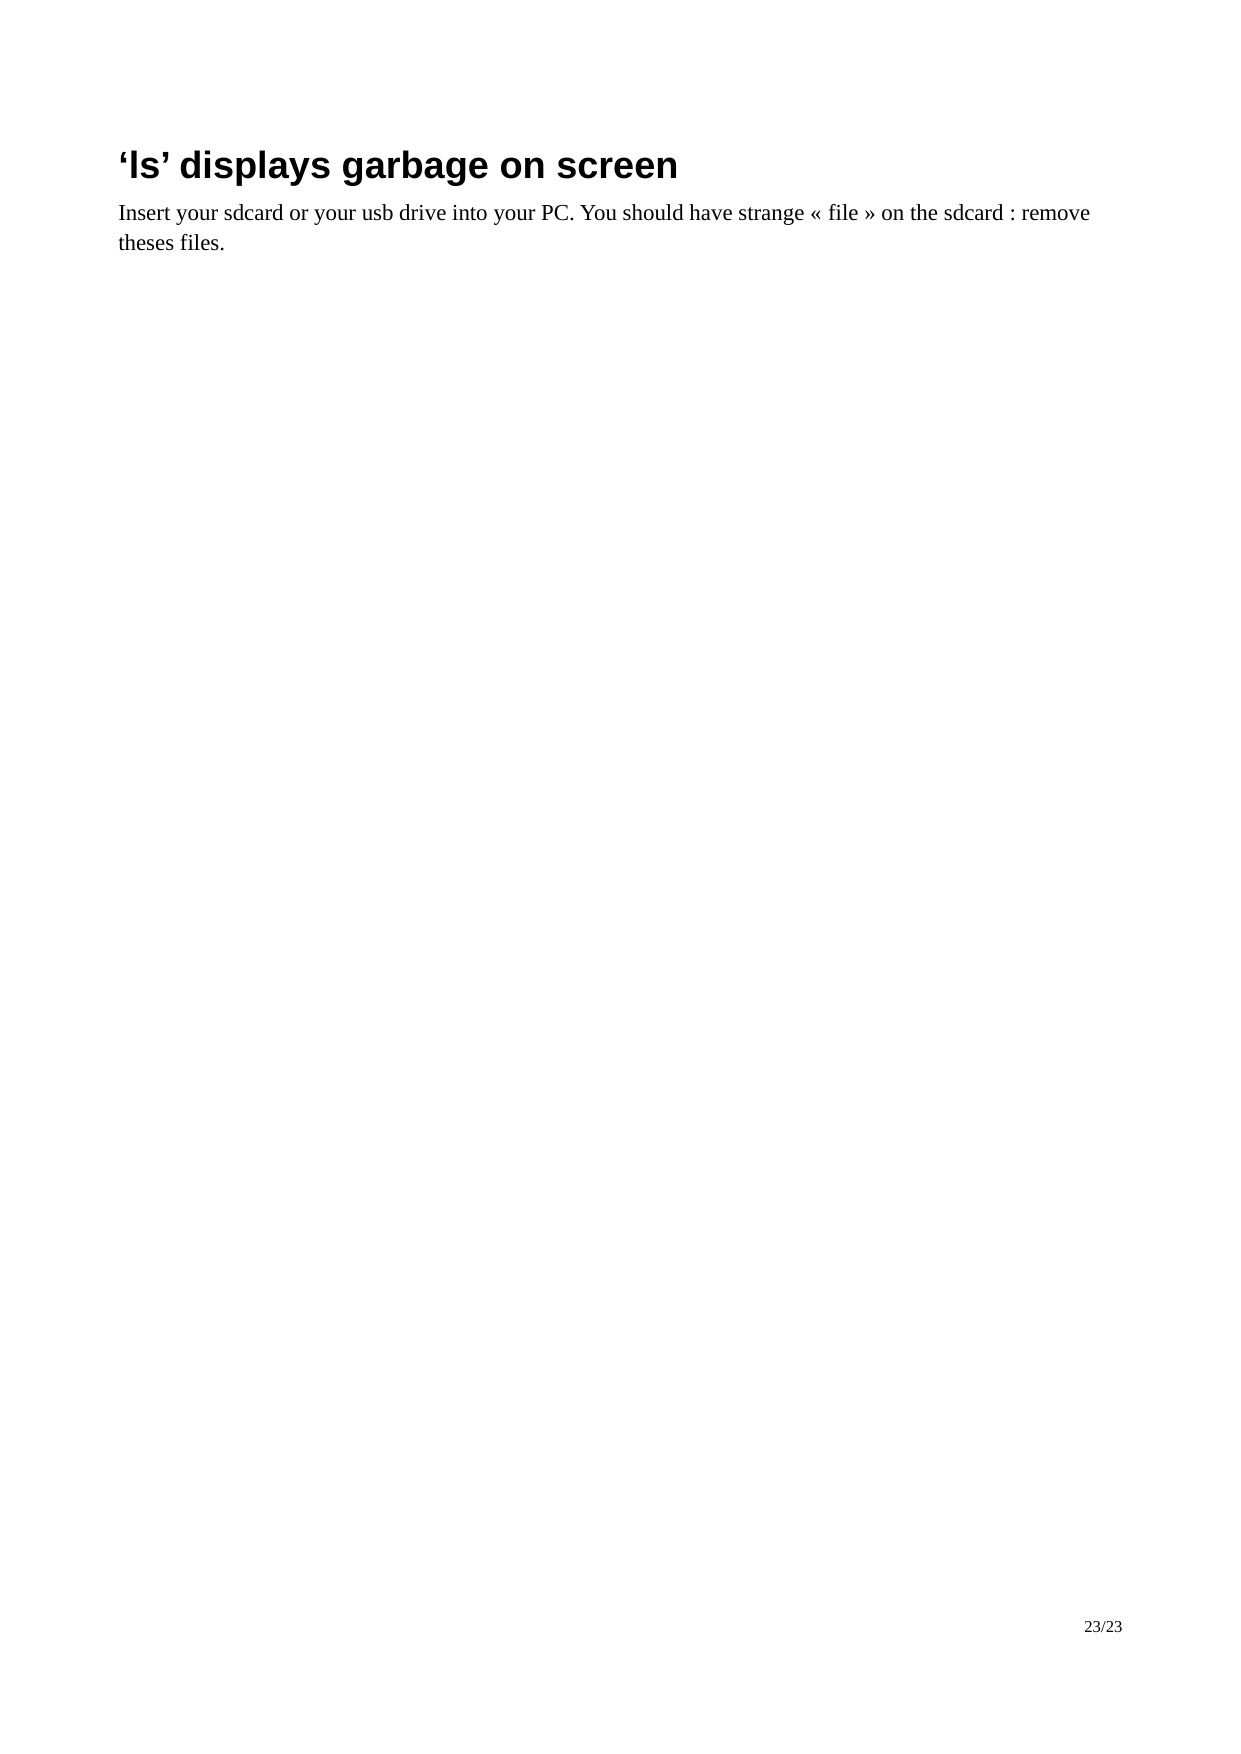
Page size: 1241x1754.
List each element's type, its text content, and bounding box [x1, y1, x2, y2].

subtitle ‘ls’ displays garbage on screen [118, 143, 1122, 187]
text Insert your sdcard or your usb drive into your PC. You should have strange « file » on the sdcard : remove theses files. [118, 199, 1122, 256]
